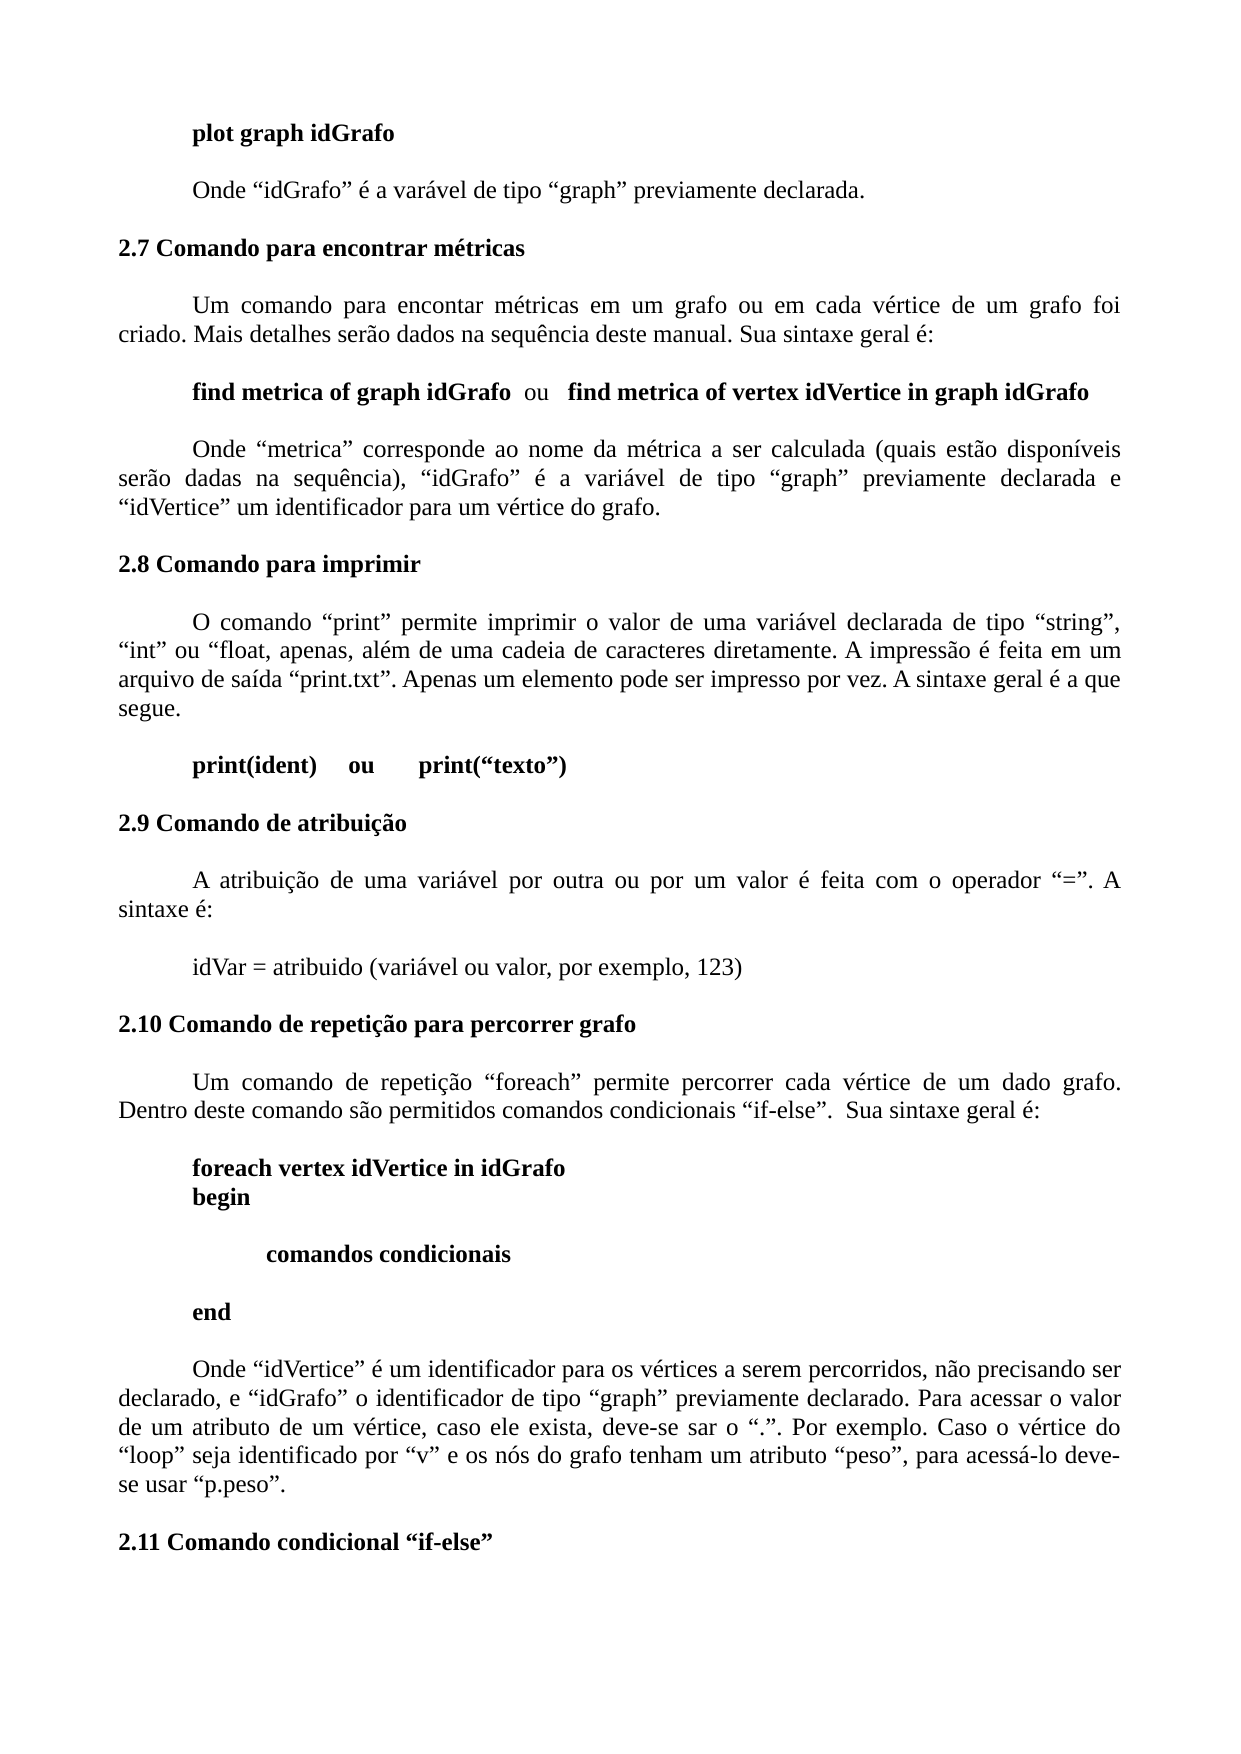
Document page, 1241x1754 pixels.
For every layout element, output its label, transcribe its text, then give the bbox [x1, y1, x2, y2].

text 2.7 Comando para encontrar métricas [118, 233, 1122, 262]
text end [118, 1297, 1122, 1326]
text 2.9 Comando de atribuição [118, 808, 1122, 837]
text print(ident) ou print(“texto”) [118, 751, 1122, 779]
text find metrica of graph idGrafo ou find metrica of vertex idVertice in graph idGrafo [118, 377, 1122, 406]
text 2.10 Comando de repetição para percorrer grafo [118, 1009, 1122, 1038]
text plot graph idGrafo [118, 118, 1122, 147]
text foreach vertex idVertice in idGrafo [118, 1153, 1122, 1182]
text A atribuição de uma variável por outra ou por um valor é feita com o operador “=”. A sintaxe é: [118, 866, 1122, 923]
text Um comando de repetição “foreach” permite percorrer cada vértice de um dado grafo. Dentro deste comando são permitidos comandos condicionais “if-else”. Sua sintaxe geral é: [118, 1067, 1122, 1124]
text Onde “idGrafo” é a varável de tipo “graph” previamente declarada. [118, 176, 1122, 204]
text 2.11 Comando condicional “if-else” [118, 1527, 1122, 1556]
text Onde “metrica” corresponde ao nome da métrica a ser calculada (quais estão disponíveis serão dadas na sequência), “idGrafo” é a variável de tipo “graph” previamente declarada e “idVertice” um identificador para um vértice do grafo. [118, 434, 1122, 521]
text idVar = atribuido (variável ou valor, por exemplo, 123) [118, 952, 1122, 981]
text comandos condicionais [118, 1239, 1122, 1268]
text Onde “idVertice” é um identificador para os vértices a serem percorridos, não precisando ser declarado, e “idGrafo” o identificador de tipo “graph” previamente declarado. Para acessar o valor de um atributo de um vértice, caso ele exista, deve-se sar o “.”. Por exemplo. Caso o vértice do “loop” seja identificado por “v” e os nós do grafo tenham um atributo “peso”, para acessá-lo deve-se usar “p.peso”. [118, 1354, 1122, 1498]
text 2.8 Comando para imprimir [118, 549, 1122, 578]
text Um comando para encontar métricas em um grafo ou em cada vértice de um grafo foi criado. Mais detalhes serão dados na sequência deste manual. Sua sintaxe geral é: [118, 291, 1122, 348]
text O comando “print” permite imprimir o valor de uma variável declarada de tipo “string”, “int” ou “float, apenas, além de uma cadeia de caracteres diretamente. A impressão é feita em um arquivo de saída “print.txt”. Apenas um elemento pode ser impresso por vez. A sintaxe geral é a que segue. [118, 607, 1122, 722]
text begin [118, 1182, 1122, 1211]
